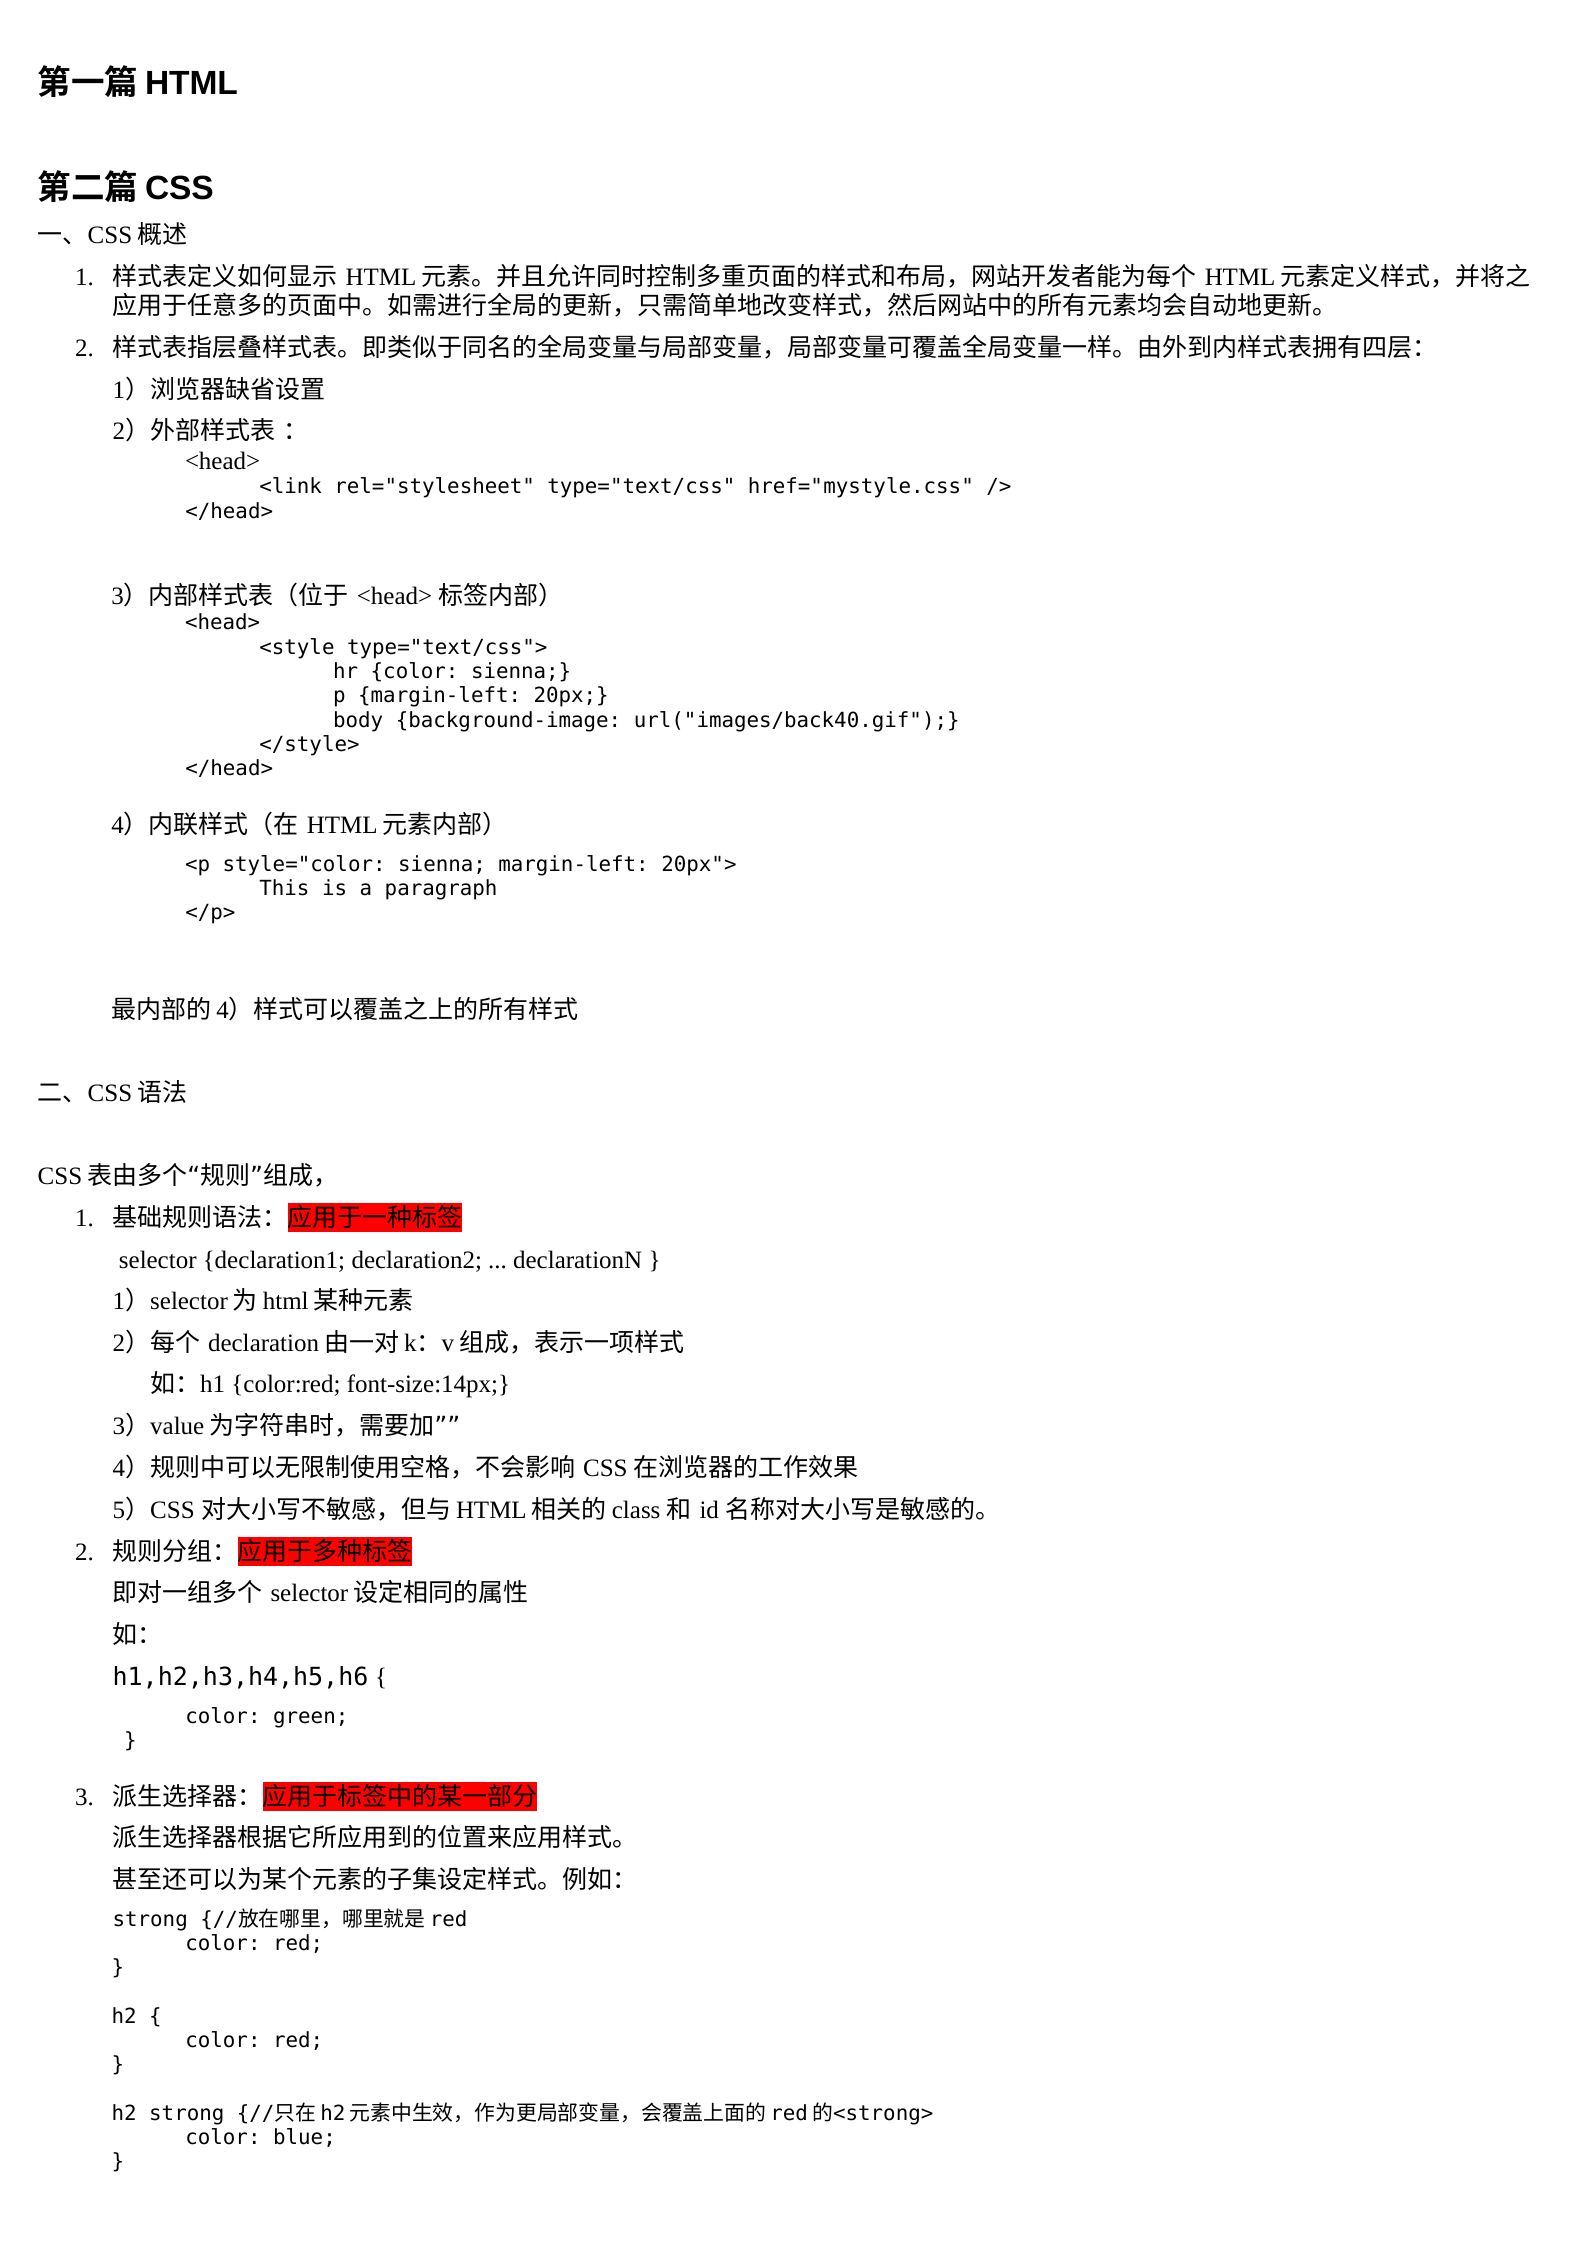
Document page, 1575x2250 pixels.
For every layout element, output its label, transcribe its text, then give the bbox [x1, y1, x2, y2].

text h2 strong {//只在h2元素中生效，作为更局部变量，会覆盖上面的red的<strong> [37, 2101, 1537, 2125]
list 5）CSS 对大小写不敏感，但与HTML相关的class 和 id 名称对大小写是敏感的。 [75, 1495, 1537, 1524]
list h1,h2,h3,h4,h5,h6 { [75, 1662, 1537, 1691]
list 1）selector为html某种元素 [75, 1286, 1537, 1315]
text hr {color: sienna;} [37, 659, 1537, 683]
list selector {declaration1; declaration2; ... declarationN } [75, 1245, 1537, 1273]
text } [37, 2052, 1537, 2077]
text </head> [37, 499, 1537, 523]
text CSS表由多个“规则”组成， [37, 1161, 1537, 1191]
list 规则分组：应用于多种标签 [75, 1537, 1537, 1566]
text p {margin-left: 20px;} [37, 683, 1537, 708]
list <head> [155, 611, 1537, 635]
list 4）内联样式（在 HTML 元素内部） [82, 810, 1537, 839]
list 派生选择器：应用于标签中的某一部分 [75, 1782, 1537, 1811]
text body {background-image: url("images/back40.gif");} [37, 708, 1537, 732]
list 如：h1 {color:red; font-size:14px;} [112, 1369, 1537, 1399]
text color: red; [37, 1931, 1537, 1955]
list 3）value为字符串时，需要加”” [75, 1411, 1537, 1441]
text } [37, 2149, 1537, 2174]
list 样式表定义如何显示 HTML 元素。并且允许同时控制多重页面的样式和布局，网站开发者能为每个 HTML 元素定义样式，并将之应用于任意多的页面中。如需进行全局的更新，只需简单地改变样式，然后网站中的所有元素均会自动地更新。 [75, 262, 1537, 320]
text } [37, 1955, 1537, 1979]
list 4）规则中可以无限制使用空格，不会影响 CSS 在浏览器的工作效果 [75, 1453, 1537, 1482]
list <p style="color: sienna; margin-left: 20px"> [155, 852, 1537, 876]
list strong {//放在哪里，哪里就是red [75, 1907, 1537, 1931]
text </p> [37, 900, 1537, 924]
list 样式表指层叠样式表。即类似于同名的全局变量与局部变量，局部变量可覆盖全局变量一样。由外到内样式表拥有四层： [75, 333, 1537, 362]
text <link rel="stylesheet" type="text/css" href="mystyle.css" /> [37, 474, 1537, 499]
list 如： [75, 1620, 1537, 1649]
text 一、CSS概述 [37, 220, 1537, 249]
list 最内部的4）样式可以覆盖之上的所有样式 [82, 995, 1537, 1024]
subtitle 第一篇HTML [37, 62, 1537, 102]
list 1）浏览器缺省设置 [75, 375, 1537, 404]
text 二、CSS语法 [37, 1078, 1537, 1107]
list 3）内部样式表（位于 <head> 标签内部） [82, 581, 1537, 611]
text <style type="text/css"> [37, 635, 1537, 659]
list 2）每个 declaration由一对k：v组成，表示一项样式 [75, 1328, 1537, 1357]
list <head> [155, 446, 1537, 474]
subtitle 第二篇CSS [37, 168, 1537, 208]
text </head> [37, 756, 1537, 780]
list 基础规则语法：应用于一种标签 [75, 1203, 1537, 1232]
text This is a paragraph [37, 876, 1537, 900]
list 派生选择器根据它所应用到的位置来应用样式。 [75, 1823, 1537, 1853]
text } [37, 1728, 1537, 1752]
text h2 { [37, 2004, 1537, 2028]
text </style> [37, 732, 1537, 756]
list 2）外部样式表 ： [75, 416, 1537, 446]
text color: blue; [37, 2125, 1537, 2149]
text color: green; [37, 1704, 1537, 1728]
text color: red; [37, 2028, 1537, 2052]
list 甚至还可以为某个元素的子集设定样式。例如： [75, 1865, 1537, 1894]
list 即对一组多个 selector设定相同的属性 [75, 1578, 1537, 1608]
